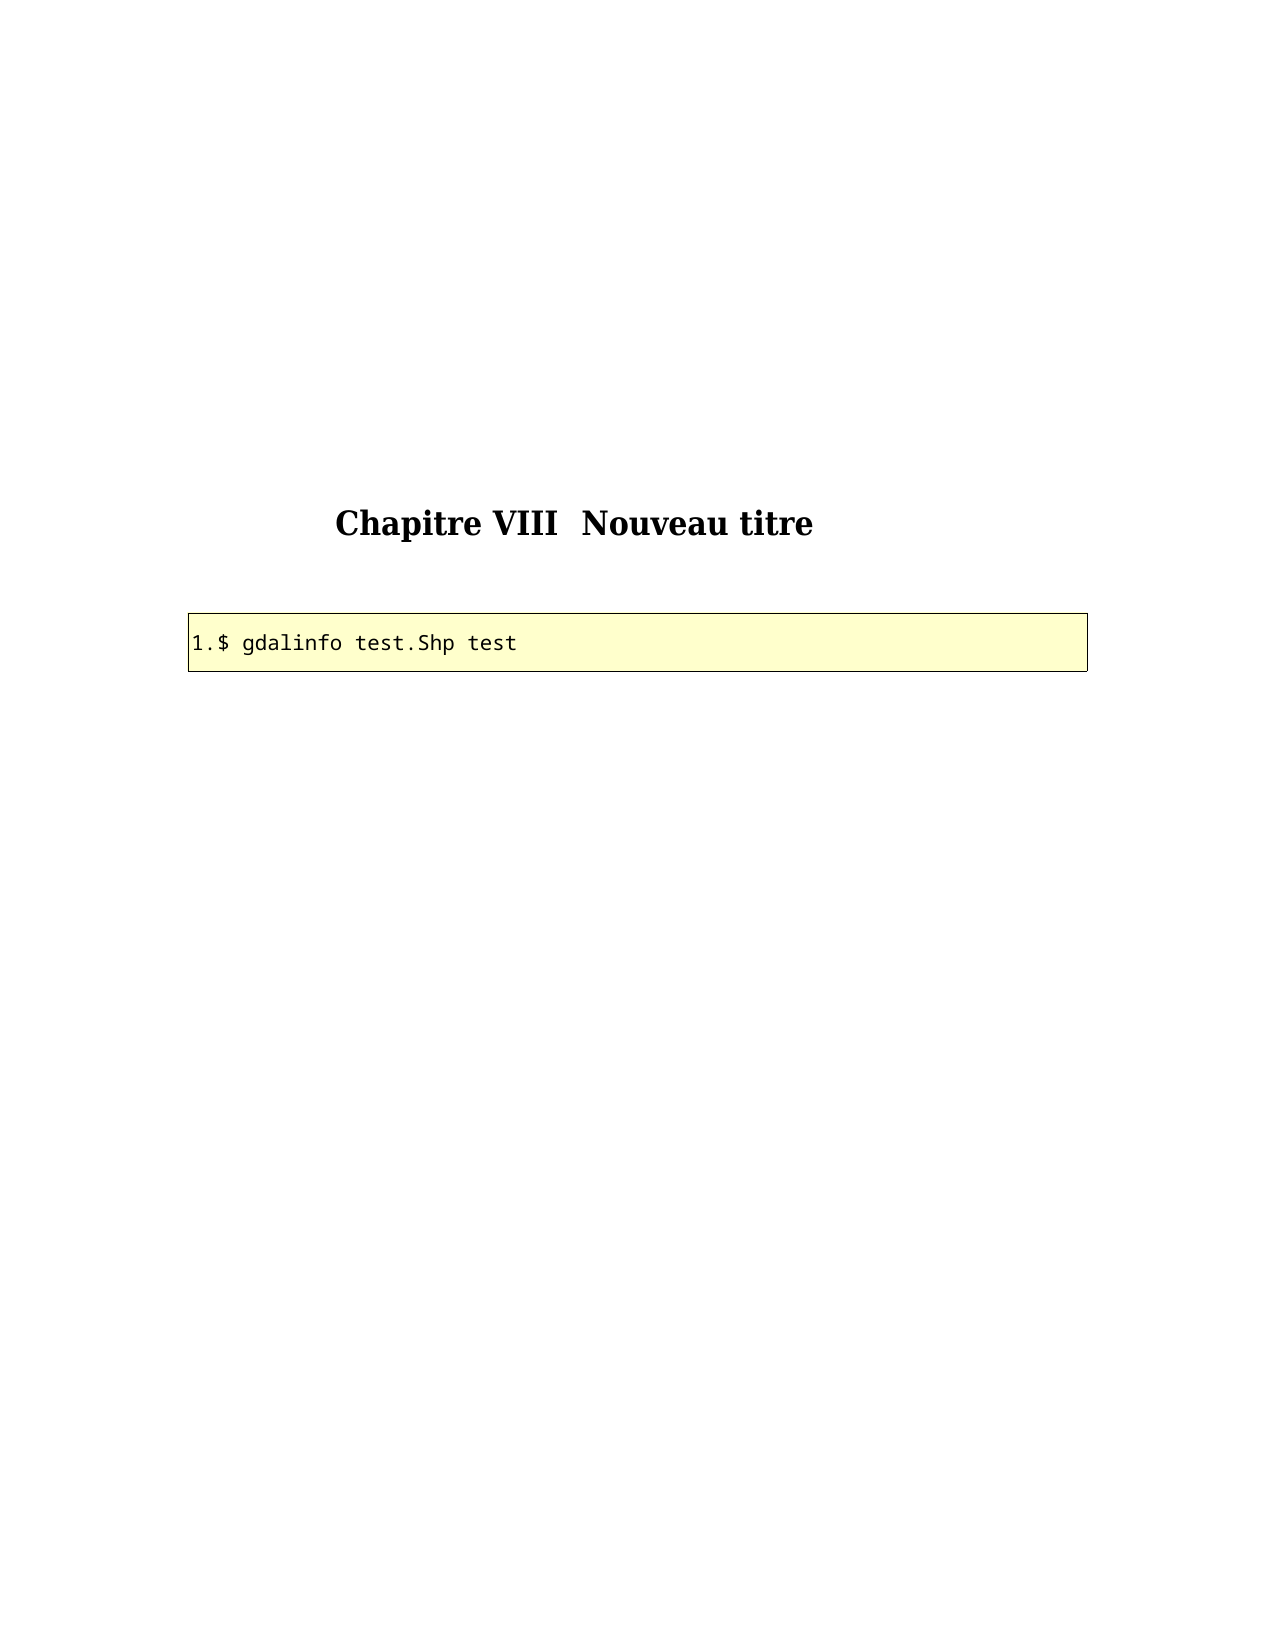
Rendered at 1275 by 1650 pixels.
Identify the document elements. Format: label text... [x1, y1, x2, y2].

subtitle $ gdalinfo test.Shp test [189, 614, 1087, 671]
subtitle Nouveau titre [335, 504, 1087, 544]
